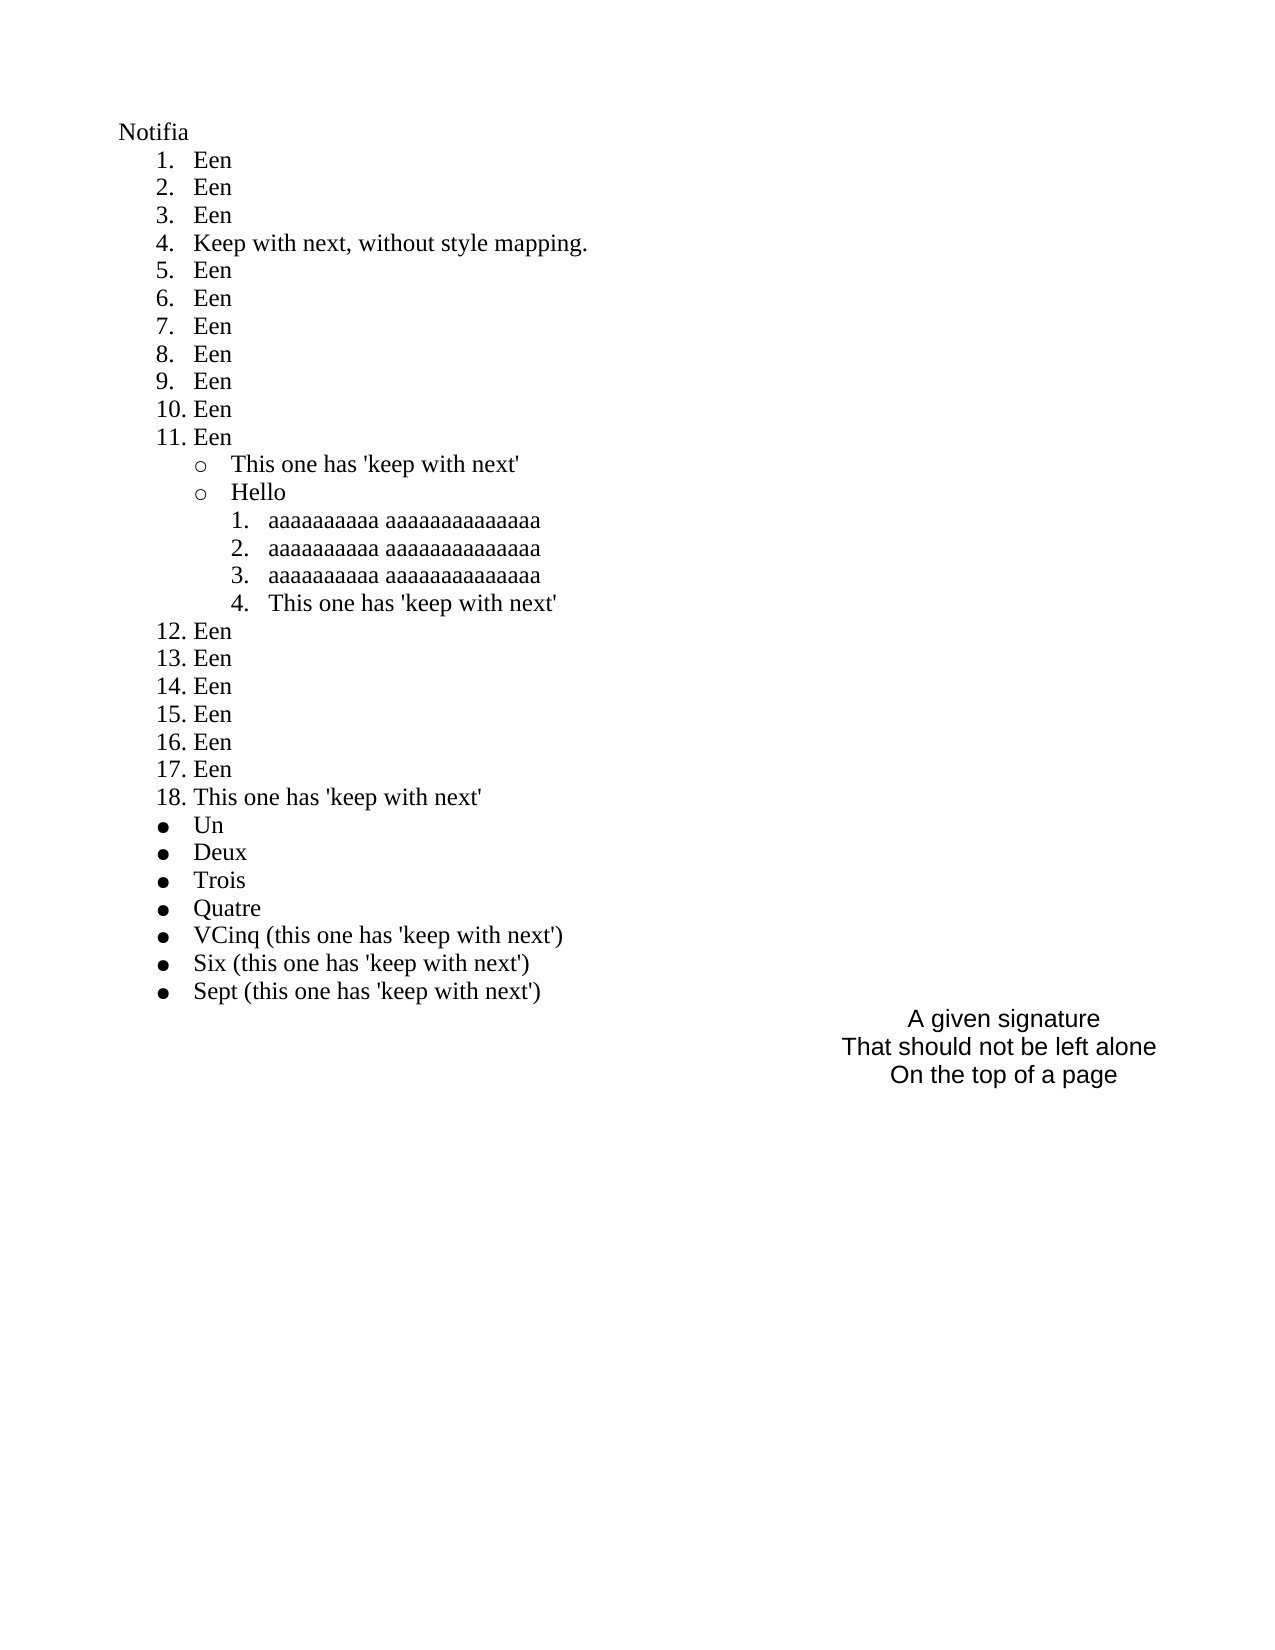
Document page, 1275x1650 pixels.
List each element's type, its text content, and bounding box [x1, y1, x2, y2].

text That should not be left alone [118, 1033, 1157, 1061]
list aaaaaaaaaa aaaaaaaaaaaaaa [231, 561, 1157, 589]
list Six (this one has 'keep with next') [156, 949, 1157, 977]
list Een [156, 755, 1157, 783]
list Een [156, 423, 1157, 451]
list Een [156, 367, 1157, 395]
list Trois [156, 866, 1157, 894]
list aaaaaaaaaa aaaaaaaaaaaaaa [231, 534, 1157, 561]
list Een [156, 617, 1157, 644]
list Een [156, 728, 1157, 755]
list Sept (this one has 'keep with next') [156, 977, 1157, 1005]
list This one has 'keep with next' [156, 783, 1157, 811]
list Een [156, 173, 1157, 201]
list This one has 'keep with next' [193, 451, 1157, 478]
list Een [156, 284, 1157, 312]
list Een [156, 201, 1157, 229]
text A given signature [118, 1005, 1157, 1033]
list Een [156, 700, 1157, 728]
list Een [156, 257, 1157, 284]
list This one has 'keep with next' [231, 589, 1157, 617]
text Notifia [118, 118, 1157, 146]
list Deux [156, 838, 1157, 866]
list Een [156, 312, 1157, 340]
list aaaaaaaaaa aaaaaaaaaaaaaa [231, 506, 1157, 534]
list Een [156, 644, 1157, 672]
list Hello [193, 478, 1157, 506]
text On the top of a page [118, 1061, 1157, 1088]
list VCinq (this one has 'keep with next') [156, 922, 1157, 949]
list Een [156, 672, 1157, 700]
list Keep with next, without style mapping. [156, 229, 1157, 257]
list Un [156, 811, 1157, 838]
list Een [156, 395, 1157, 423]
list Quatre [156, 894, 1157, 922]
list Een [156, 340, 1157, 367]
list Een [156, 146, 1157, 173]
